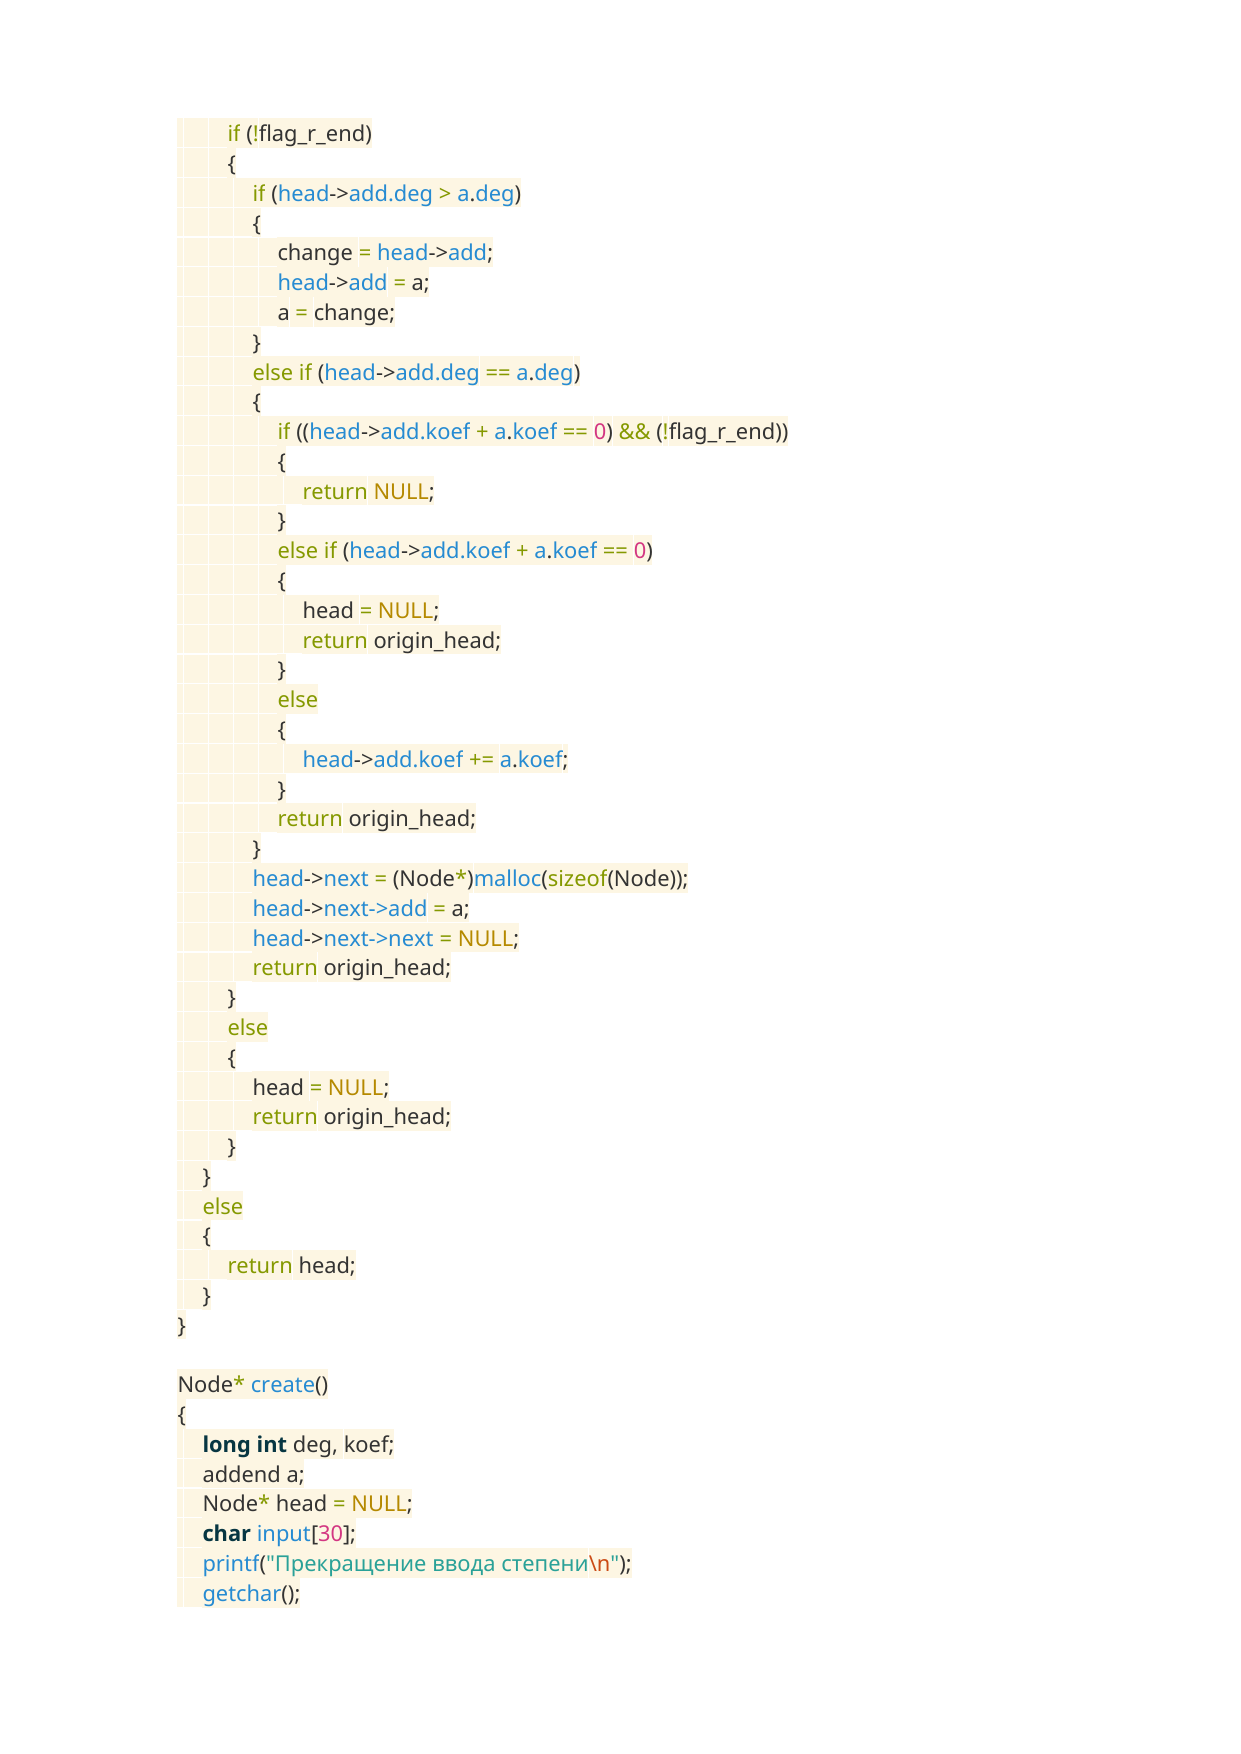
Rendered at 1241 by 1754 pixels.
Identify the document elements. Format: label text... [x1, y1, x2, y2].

text } [177, 505, 1152, 535]
text } [177, 773, 1152, 803]
text a = change; [177, 297, 1152, 327]
text else if (head->add.koef + a.koef == 0) [177, 535, 1152, 565]
text { [177, 148, 1152, 178]
text if (!flag_r_end) [177, 118, 1152, 148]
text return head; [177, 1250, 1152, 1280]
text getchar(); [177, 1578, 1152, 1608]
text return origin_head; [177, 1101, 1152, 1131]
text else [177, 1012, 1152, 1042]
text head = NULL; [177, 1071, 1152, 1101]
text head->next->add = a; [177, 893, 1152, 922]
text char input[30]; [177, 1518, 1152, 1548]
text } [177, 1161, 1152, 1191]
text else [177, 1191, 1152, 1220]
text long int deg, koef; [177, 1429, 1152, 1459]
text else if (head->add.deg == a.deg) [177, 356, 1152, 386]
text if ((head->add.koef + a.koef == 0) && (!flag_r_end)) [177, 416, 1152, 446]
text return origin_head; [177, 952, 1152, 982]
text head->next->next = NULL; [177, 922, 1152, 952]
text { [177, 386, 1152, 416]
text } [177, 1131, 1152, 1161]
text addend a; [177, 1459, 1152, 1488]
text { [177, 207, 1152, 237]
text } [177, 327, 1152, 356]
text Node* create() [177, 1369, 1152, 1399]
text } [177, 1310, 1152, 1339]
text return origin_head; [177, 624, 1152, 654]
text } [177, 1280, 1152, 1310]
text { [177, 565, 1152, 595]
text change = head->add; [177, 237, 1152, 267]
text { [177, 714, 1152, 744]
text { [177, 1399, 1152, 1429]
text head = NULL; [177, 595, 1152, 624]
text head->add.koef += a.koef; [177, 744, 1152, 773]
text head->next = (Node*)malloc(sizeof(Node)); [177, 863, 1152, 893]
text else [177, 684, 1152, 714]
text } [177, 982, 1152, 1012]
text } [177, 654, 1152, 684]
text } [177, 833, 1152, 863]
text return origin_head; [177, 803, 1152, 833]
text Node* head = NULL; [177, 1488, 1152, 1518]
text if (head->add.deg > a.deg) [177, 178, 1152, 207]
text head->add = a; [177, 267, 1152, 297]
text return NULL; [177, 476, 1152, 505]
text { [177, 1042, 1152, 1071]
text { [177, 446, 1152, 476]
text { [177, 1220, 1152, 1250]
text printf("Прекращение ввода степени\n"); [177, 1548, 1152, 1578]
